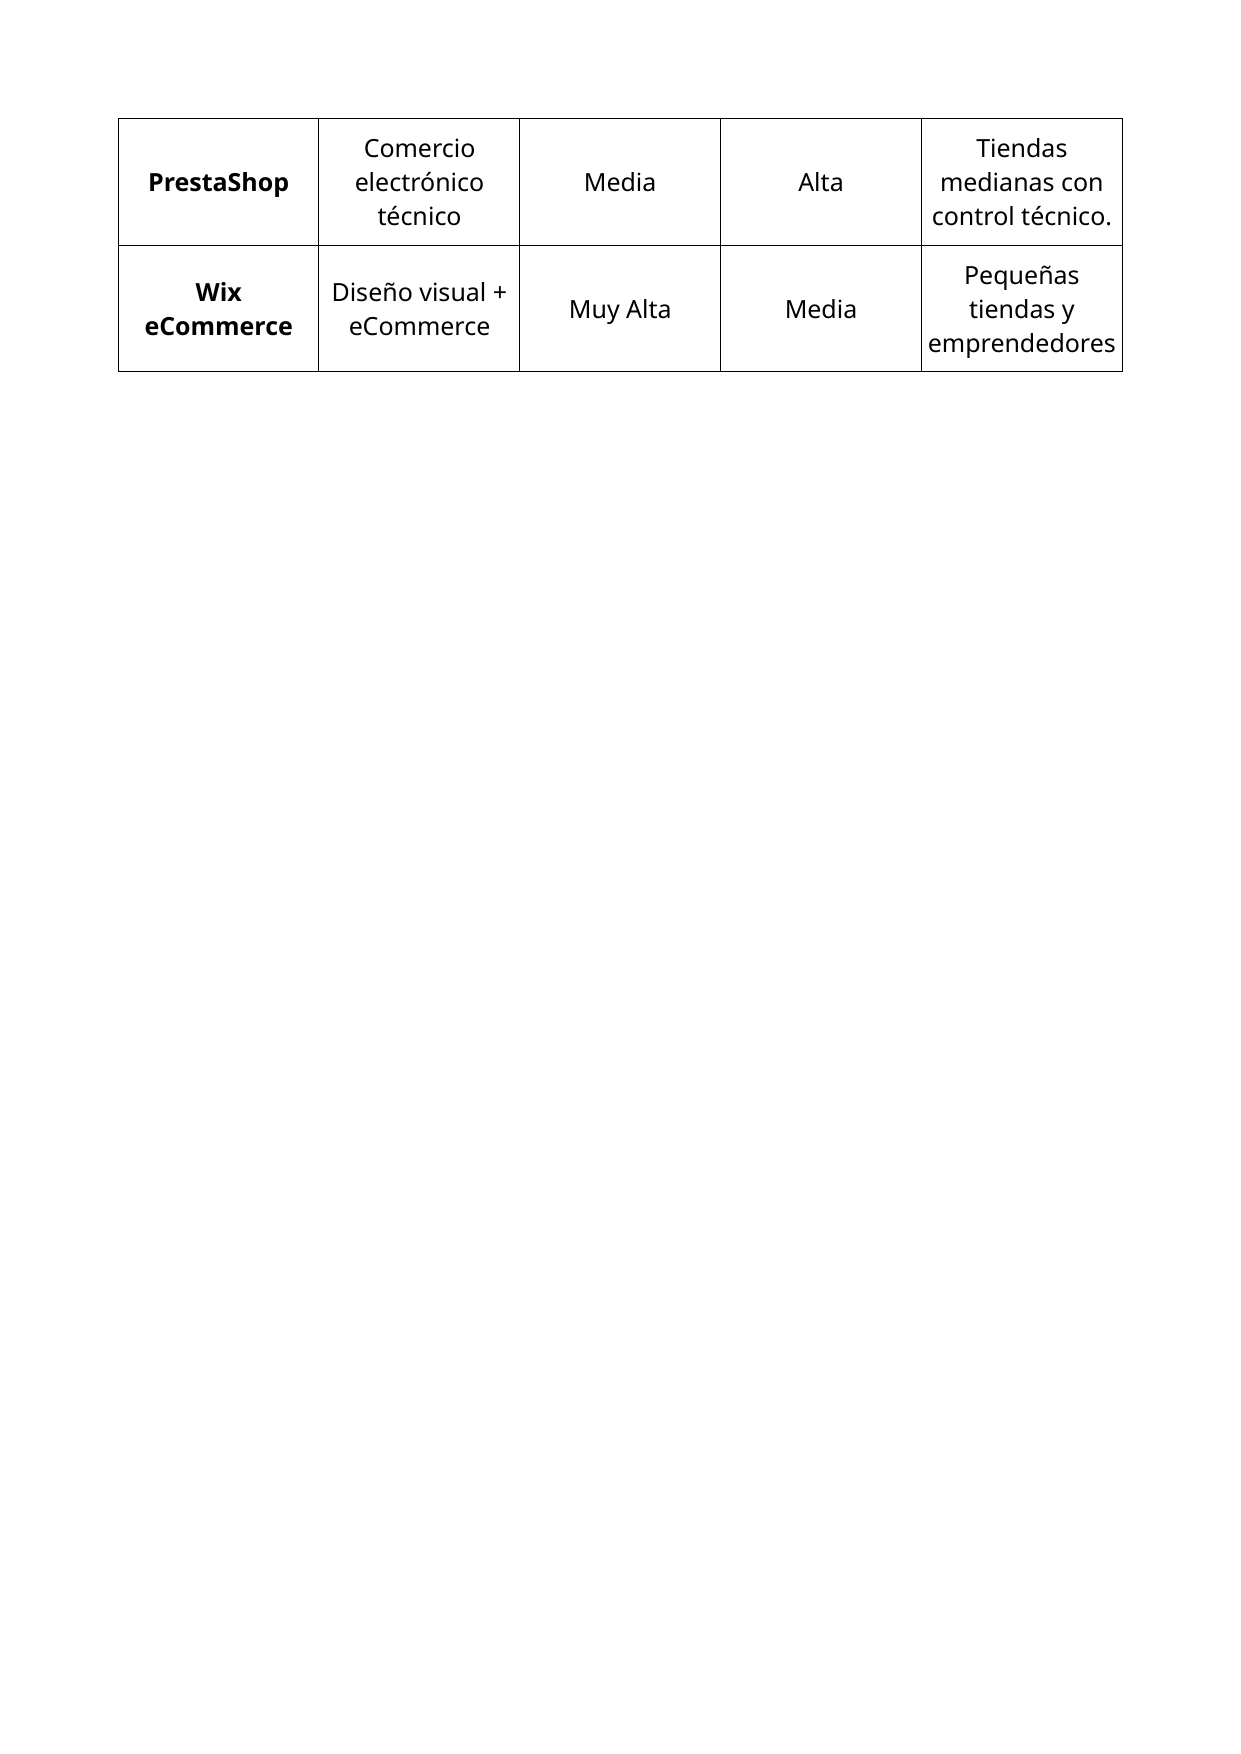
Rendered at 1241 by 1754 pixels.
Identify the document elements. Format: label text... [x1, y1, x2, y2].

table_cell PrestaShop [119, 119, 318, 245]
table_cell Comercio electrónico técnico [319, 119, 519, 245]
table_cell Tiendas medianas con control técnico. [922, 119, 1122, 245]
table_cell Media [520, 119, 720, 245]
table_cell Alta [721, 119, 921, 245]
table_cell Media [721, 246, 921, 371]
table_cell Pequeñas tiendas y emprendedores [922, 246, 1122, 371]
table_cell Muy Alta [520, 246, 720, 371]
table_cell Diseño visual + eCommerce [319, 246, 519, 371]
table_cell Wix eCommerce [119, 246, 318, 371]
